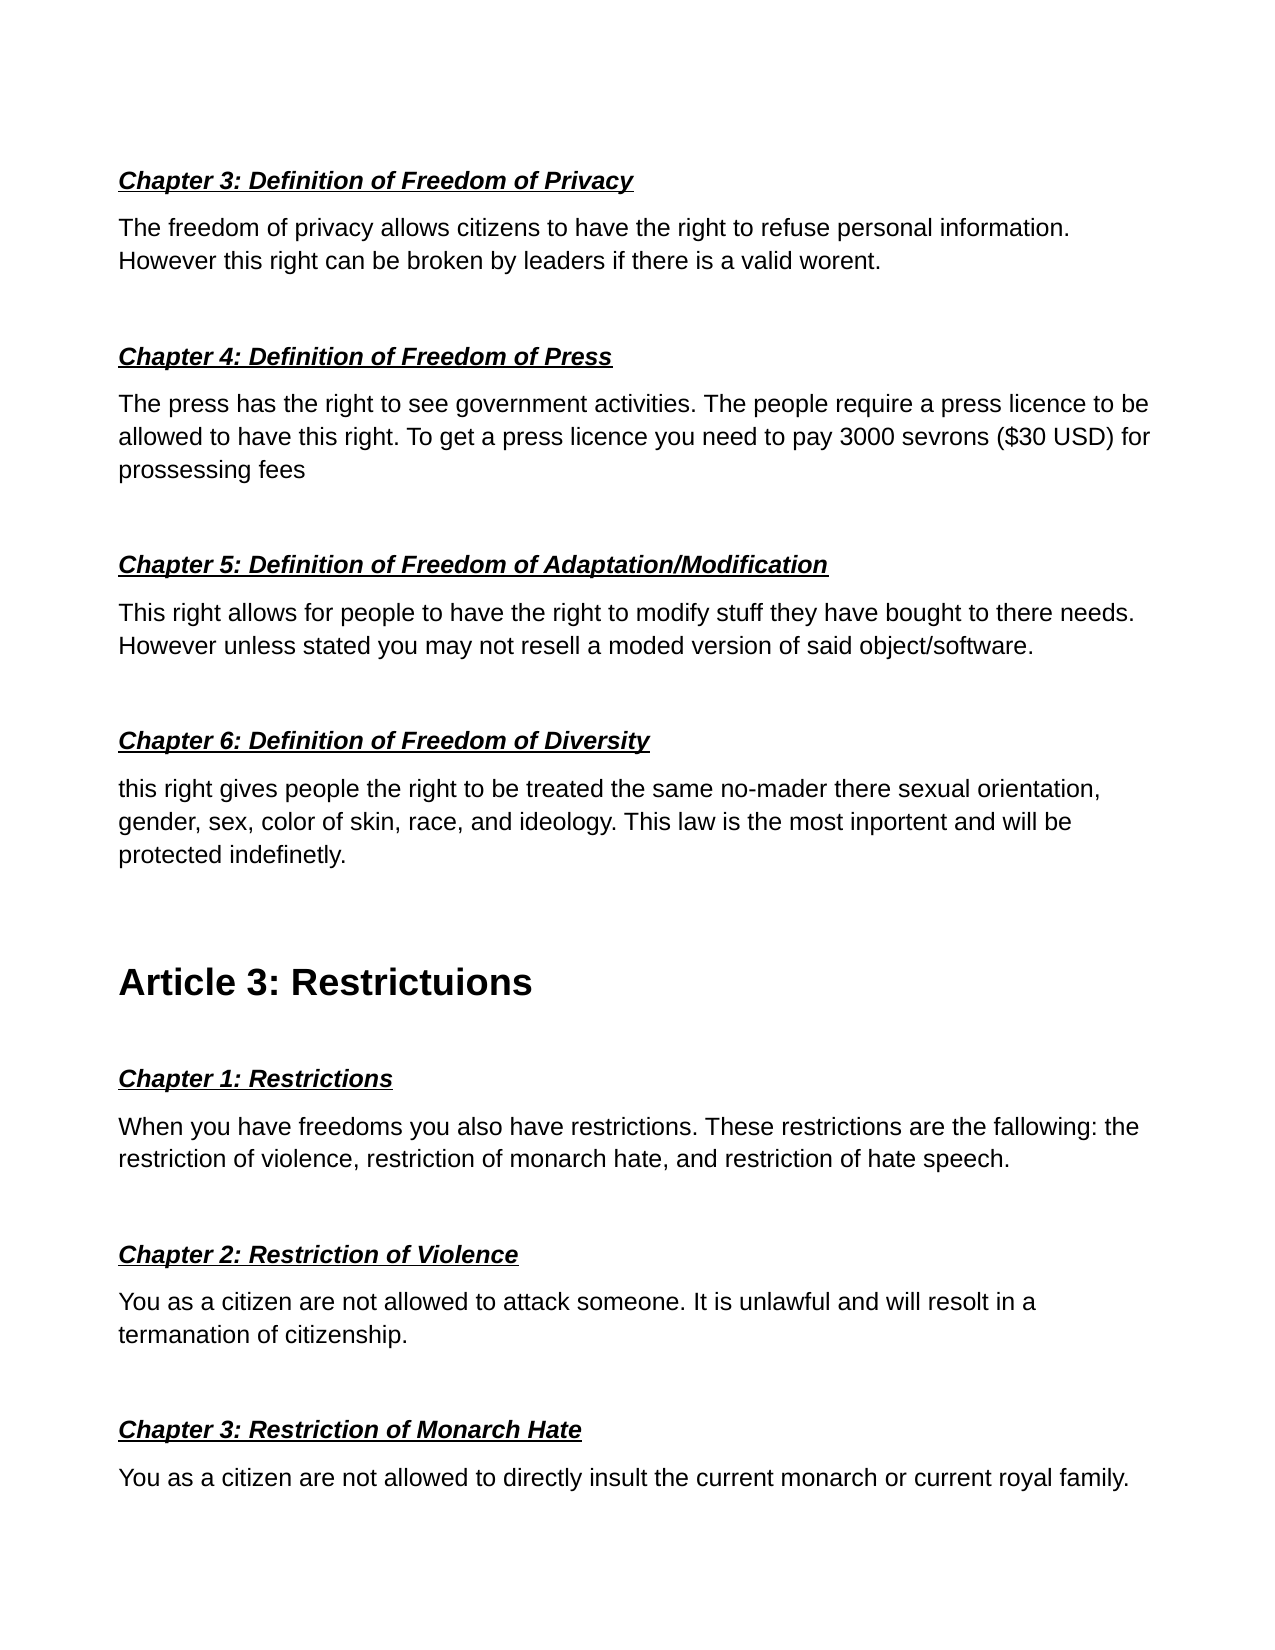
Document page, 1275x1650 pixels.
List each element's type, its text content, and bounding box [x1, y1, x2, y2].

text Chapter 1: Restrictions [118, 1064, 1157, 1093]
text this right gives people the right to be treated the same no-mader there sexual orientation, gender, sex, color of skin, race, and ideology. This law is the most inportent and will be protected indefinetly. [118, 774, 1157, 869]
text This right allows for people to have the right to modify stuff they have bought to there needs. However unless stated you may not resell a moded version of said object/software. [118, 598, 1157, 660]
text The press has the right to see government activities. The people require a press licence to be allowed to have this right. To get a press licence you need to pay 3000 sevrons ($30 USD) for prossessing fees [118, 389, 1157, 484]
text When you have freedoms you also have restrictions. These restrictions are the fallowing: the restriction of violence, restriction of monarch hate, and restriction of hate speech. [118, 1111, 1157, 1173]
text Chapter 2: Restriction of Violence [118, 1240, 1157, 1268]
text The freedom of privacy allows citizens to have the right to refuse personal information. However this right can be broken by leaders if there is a valid worent. [118, 213, 1157, 275]
subtitle Article 3: Restrictuions [118, 960, 1157, 1004]
text You as a citizen are not allowed to directly insult the current monarch or current royal family. [118, 1463, 1157, 1492]
text You as a citizen are not allowed to attack someone. It is unlawful and will resolt in a termanation of citizenship. [118, 1287, 1157, 1349]
text Chapter 3: Definition of Freedom of Privacy [118, 166, 1157, 194]
text Chapter 6: Definition of Freedom of Diversity [118, 726, 1157, 755]
text Chapter 4: Definition of Freedom of Press [118, 342, 1157, 370]
text Chapter 3: Restriction of Monarch Hate [118, 1416, 1157, 1444]
text Chapter 5: Definition of Freedom of Adaptation/Modification [118, 550, 1157, 579]
